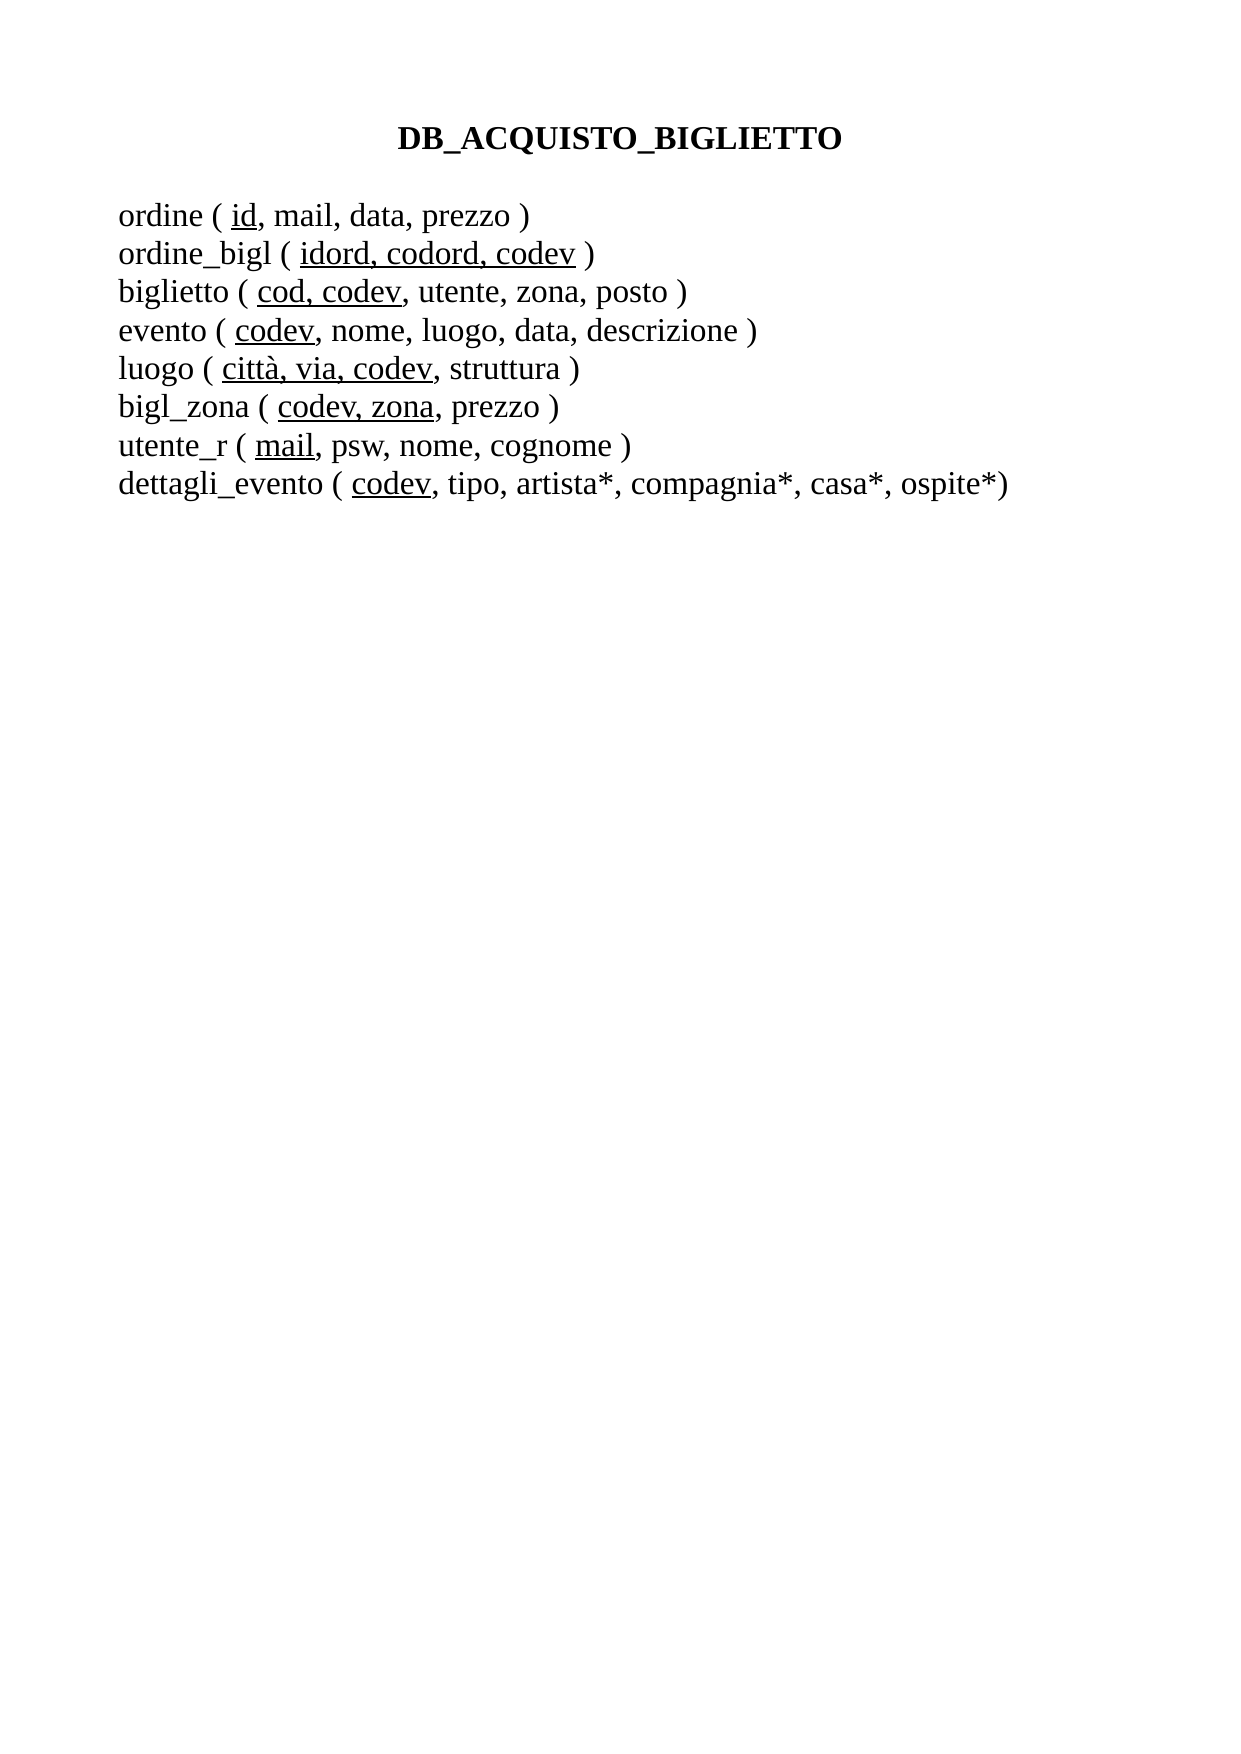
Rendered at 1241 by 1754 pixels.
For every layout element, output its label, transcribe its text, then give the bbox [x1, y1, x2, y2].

text bigl_zona ( codev, zona, prezzo ) [118, 386, 1122, 425]
text dettagli_evento ( codev, tipo, artista*, compagnia*, casa*, ospite*) [118, 463, 1122, 501]
text evento ( codev, nome, luogo, data, descrizione ) [118, 310, 1122, 348]
text ordine_bigl ( idord, codord, codev ) [118, 233, 1122, 271]
text luogo ( città, via, codev, struttura ) [118, 348, 1122, 386]
text utente_r ( mail, psw, nome, cognome ) [118, 425, 1122, 463]
text DB_ACQUISTO_BIGLIETTO [118, 118, 1122, 156]
text ordine ( id, mail, data, prezzo ) [118, 195, 1122, 233]
text biglietto ( cod, codev, utente, zona, posto ) [118, 271, 1122, 310]
